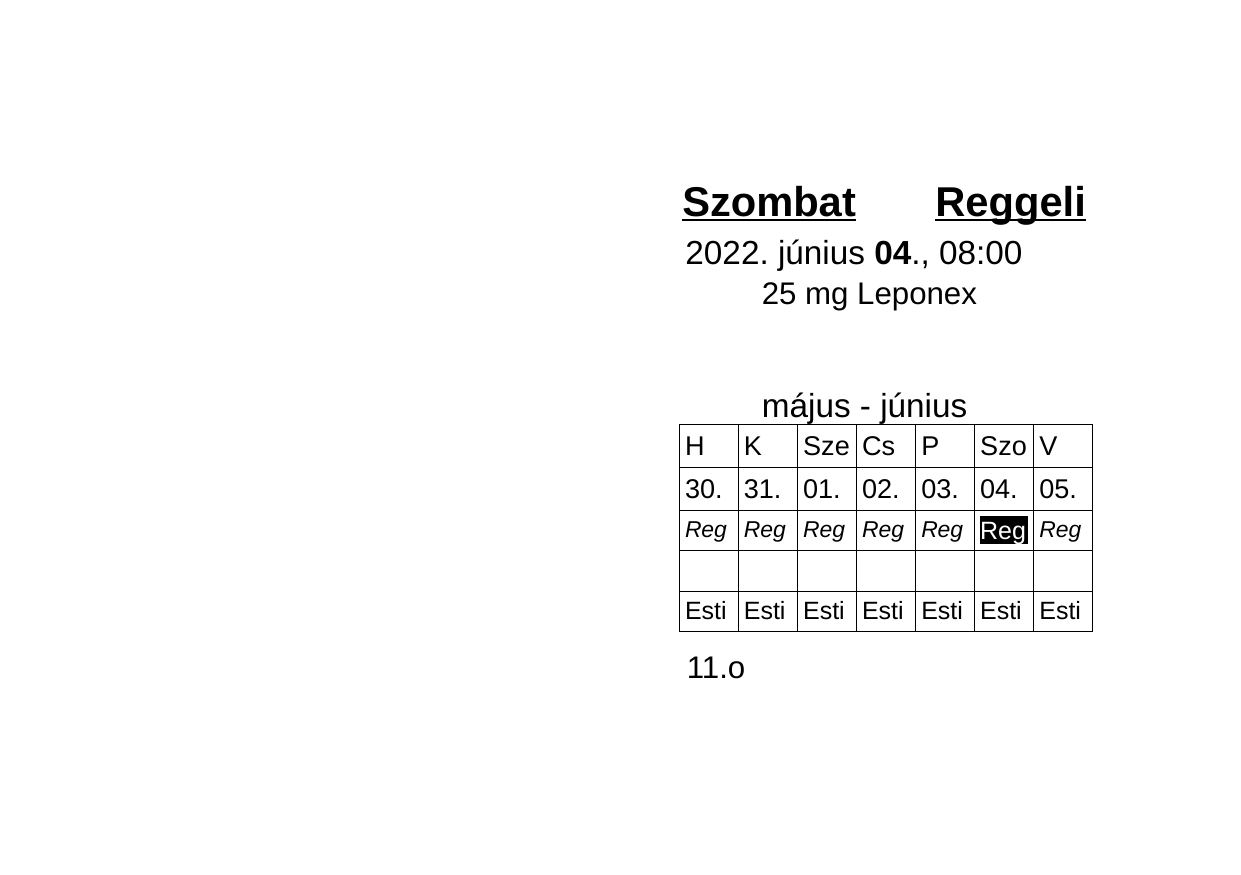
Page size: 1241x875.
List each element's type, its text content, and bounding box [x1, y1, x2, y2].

table_cell Reg [739, 511, 797, 550]
table_cell [739, 551, 797, 591]
text 25 mg Leponex [148, 273, 1093, 311]
table_cell 31. [739, 468, 797, 510]
table_cell [857, 551, 915, 591]
table_cell [680, 551, 738, 591]
table_header H [680, 425, 738, 467]
text 2022. június 04., 08:00 [148, 225, 1093, 273]
table_cell Esti [857, 592, 915, 631]
table_cell 30. [680, 468, 738, 510]
table_cell 02. [857, 468, 915, 510]
table_cell Reg [1034, 511, 1092, 550]
text május - június [148, 347, 1093, 424]
table_cell Reg [857, 511, 915, 550]
table_header P [916, 425, 974, 467]
table_cell 01. [798, 468, 856, 510]
table_header Szo [975, 425, 1033, 467]
table_cell Esti [680, 592, 738, 631]
table_cell Reg [916, 511, 974, 550]
table_cell Esti [1034, 592, 1092, 631]
table_cell 04. [975, 468, 1033, 510]
text Szombat Reggeli [148, 177, 1093, 225]
table_header K [739, 425, 797, 467]
table_header Sze [798, 425, 856, 467]
table_header Cs [857, 425, 915, 467]
table_cell Reg [975, 511, 1033, 550]
table_cell [916, 551, 974, 591]
table_cell 05. [1034, 468, 1092, 510]
table_cell 03. [916, 468, 974, 510]
table_cell Esti [916, 592, 974, 631]
table_cell Esti [739, 592, 797, 631]
table_cell Reg [798, 511, 856, 550]
table_header V [1034, 425, 1092, 467]
table_cell [798, 551, 856, 591]
table_cell [975, 551, 1033, 591]
table_cell Esti [975, 592, 1033, 631]
table_cell Reg [680, 511, 738, 550]
table_cell [1034, 551, 1092, 591]
table_cell Esti [798, 592, 856, 631]
text 11.o [148, 649, 1093, 684]
